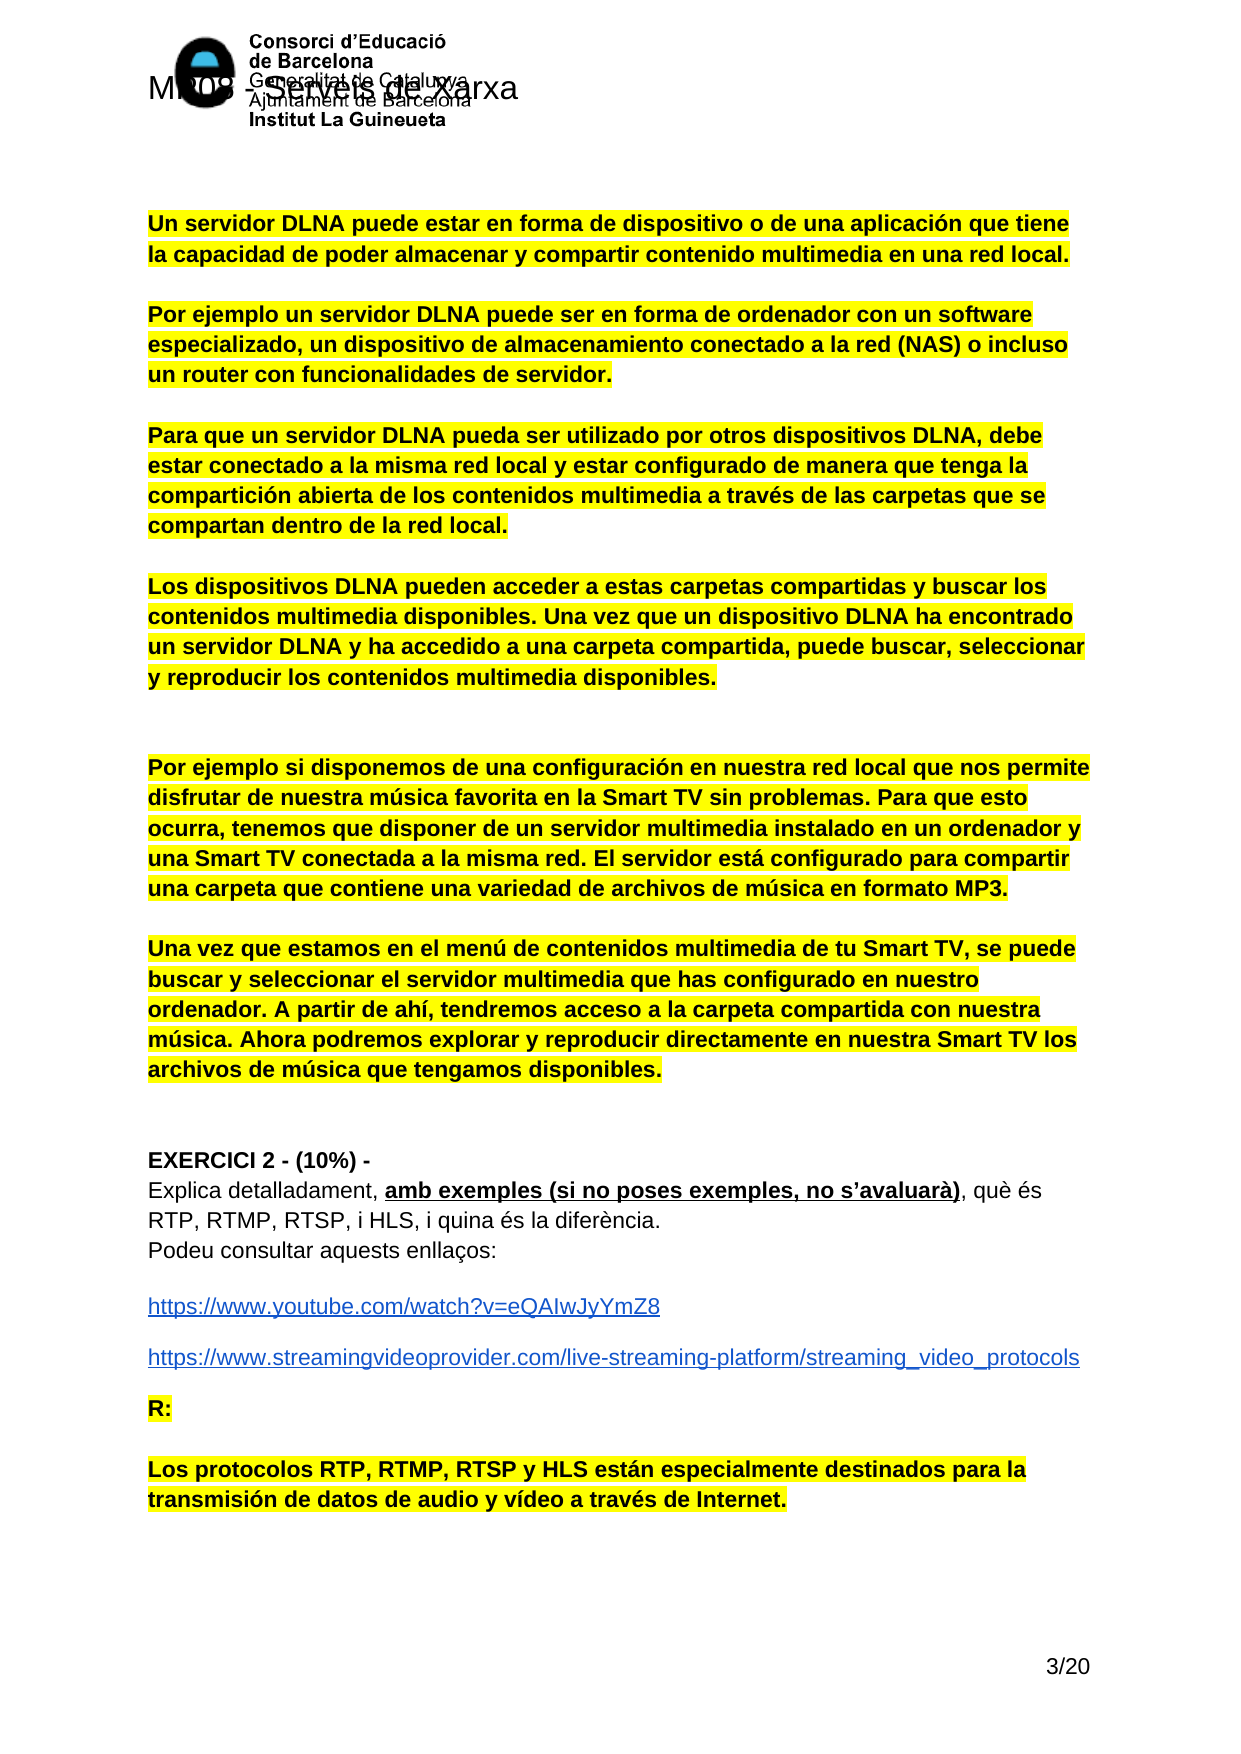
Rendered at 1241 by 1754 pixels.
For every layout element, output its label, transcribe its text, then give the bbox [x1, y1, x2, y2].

picture [166, 18, 481, 140]
text Explica detalladament, amb exemples (si no poses exemples, no s’avaluarà), què és RTP, RTMP, RTSP, i HLS, i quina és la diferència. [148, 1177, 1090, 1234]
text https://www.youtube.com/watch?v=eQAIwJyYmZ8 [148, 1293, 1090, 1319]
text Los protocolos RTP, RTMP, RTSP y HLS están especialmente destinados para la transmisión de datos de audio y vídeo a través de Internet. [148, 1456, 1090, 1512]
text Podeu consultar aquests enllaços: [148, 1237, 1090, 1264]
text Un servidor DLNA puede estar en forma de dispositivo o de una aplicación que tiene la capacidad de poder almacenar y compartir contenido multimedia en una red local. [148, 210, 1090, 267]
text Por ejemplo un servidor DLNA puede ser en forma de ordenador con un software especializado, un dispositivo de almacenamiento conectado a la red (NAS) o incluso un router con funcionalidades de servidor. [148, 301, 1090, 388]
text Por ejemplo si disponemos de una configuración en nuestra red local que nos permite disfrutar de nuestra música favorita en la Smart TV sin problemas. Para que esto ocurra, tenemos que disponer de un servidor multimedia instalado en un ordenador y una Smart TV conectada a la misma red. El servidor está configurado para compartir una carpeta que contiene una variedad de archivos de música en formato MP3. [148, 754, 1090, 901]
text https://www.streamingvideoprovider.com/live-streaming-platform/streaming_video_protocols [148, 1344, 1090, 1370]
text Una vez que estamos en el menú de contenidos multimedia de tu Smart TV, se puede buscar y seleccionar el servidor multimedia que has configurado en nuestro ordenador. A partir de ahí, tendremos acceso a la carpeta compartida con nuestra música. Ahora podremos explorar y reproducir directamente en nuestra Smart TV los archivos de música que tengamos disponibles. [148, 935, 1090, 1083]
text Para que un servidor DLNA pueda ser utilizado por otros dispositivos DLNA, debe estar conectado a la misma red local y estar configurado de manera que tenga la compartición abierta de los contenidos multimedia a través de las carpetas que se compartan dentro de la red local. [148, 422, 1090, 539]
text EXERCICI 2 - (10%) - [148, 1147, 1090, 1173]
text Los dispositivos DLNA pueden acceder a estas carpetas compartidas y buscar los contenidos multimedia disponibles. Una vez que un dispositivo DLNA ha encontrado un servidor DLNA y ha accedido a una carpeta compartida, puede buscar, seleccionar y reproducir los contenidos multimedia disponibles. [148, 573, 1090, 690]
text R: [148, 1395, 1090, 1422]
